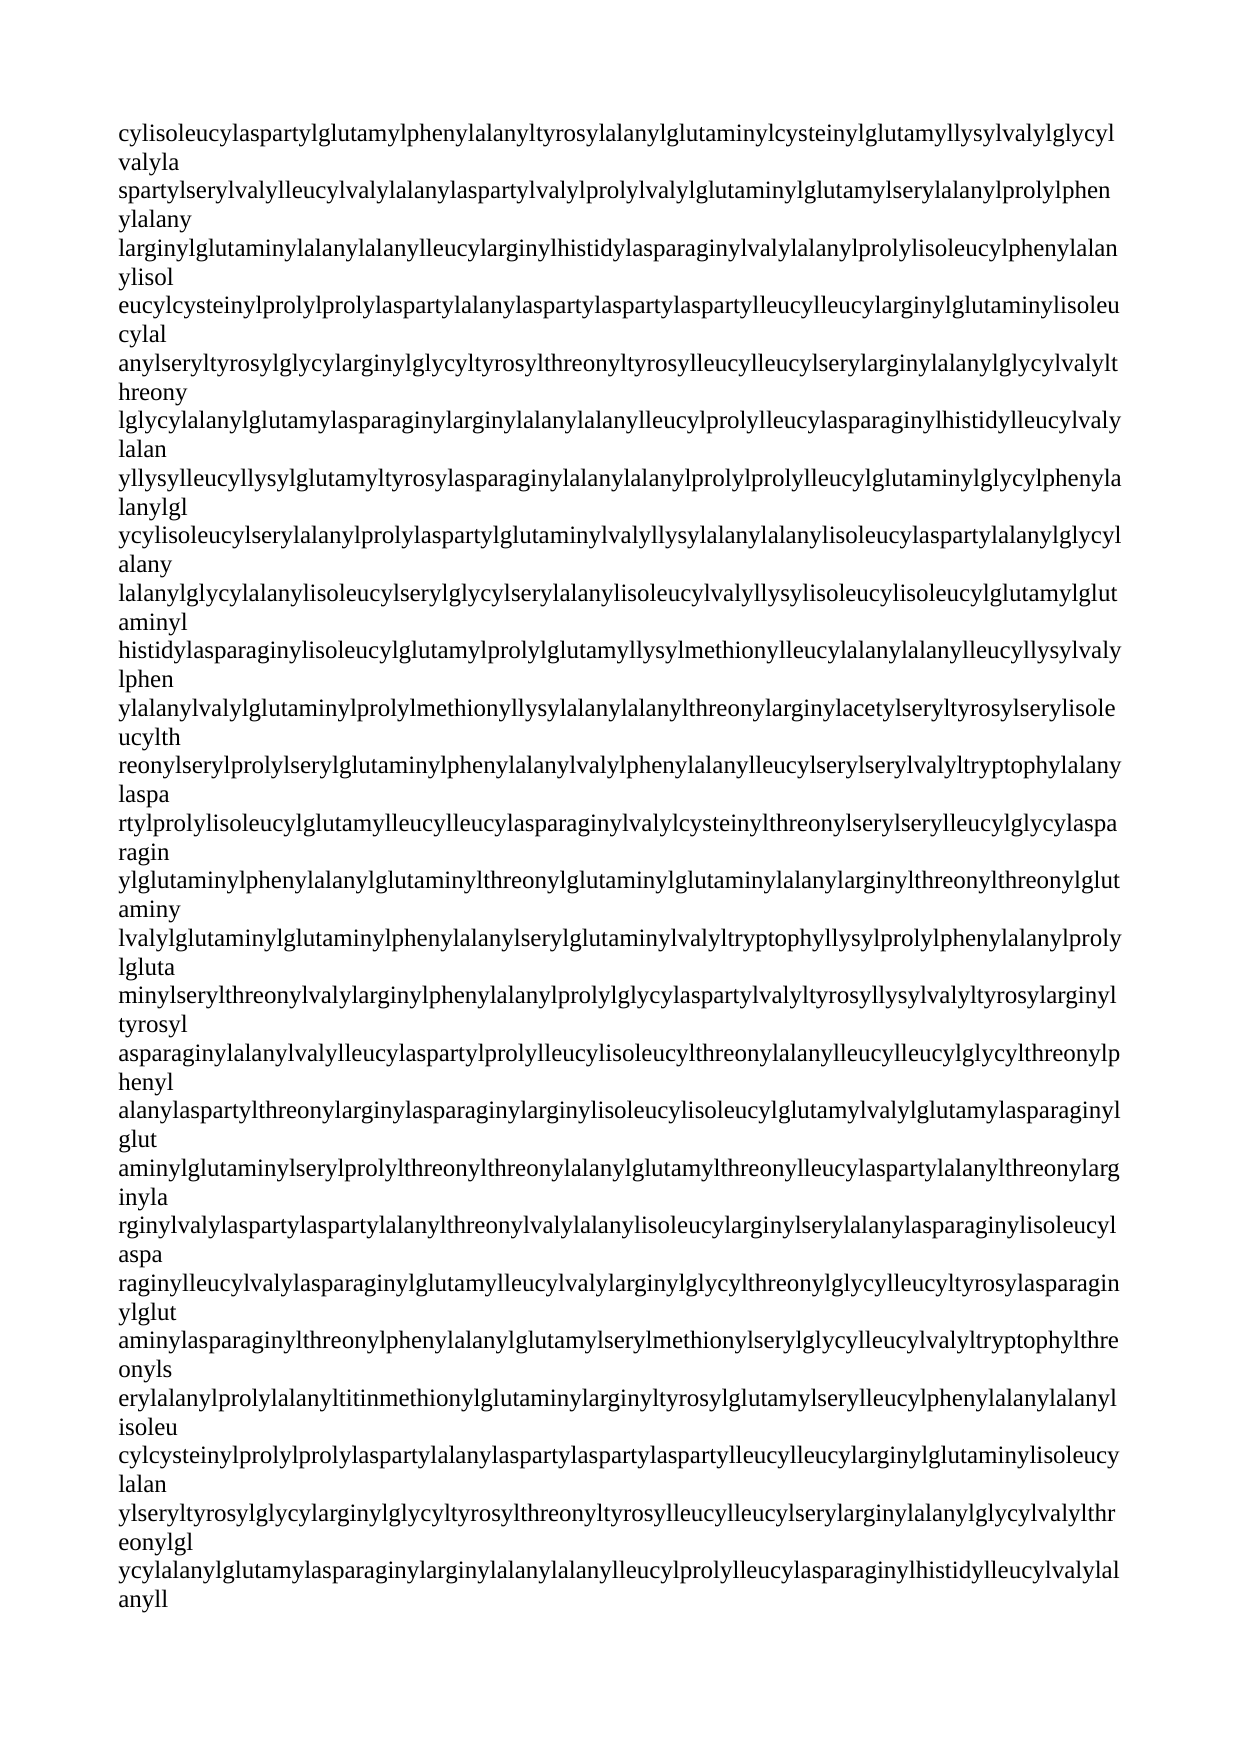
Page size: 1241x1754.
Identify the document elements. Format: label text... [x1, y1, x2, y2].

text cylisoleucylaspartylglutamylphenylalanyltyrosylalanylglutaminylcysteinylglutamyllysylvalylglycylvalyla spartylserylvalylleucylvalylalanylaspartylvalylprolylvalylglutaminylglutamylserylalanylprolylphenylalany larginylglutaminylalanylalanylleucylarginylhistidylasparaginylvalylalanylprolylisoleucylphenylalanylisol eucylcysteinylprolylprolylaspartylalanylaspartylaspartylaspartylleucylleucylarginylglutaminylisoleucylal anylseryltyrosylglycylarginylglycyltyrosylthreonyltyrosylleucylleucylserylarginylalanylglycylvalylthreony lglycylalanylglutamylasparaginylarginylalanylalanylleucylprolylleucylasparaginylhistidylleucylvalylalan yllysylleucyllysylglutamyltyrosylasparaginylalanylalanylprolylprolylleucylglutaminylglycylphenylalanylgl ycylisoleucylserylalanylprolylaspartylglutaminylvalyllysylalanylalanylisoleucylaspartylalanylglycylalany lalanylglycylalanylisoleucylserylglycylserylalanylisoleucylvalyllysylisoleucylisoleucylglutamylglutaminyl histidylasparaginylisoleucylglutamylprolylglutamyllysylmethionylleucylalanylalanylleucyllysylvalylphen ylalanylvalylglutaminylprolylmethionyllysylalanylalanylthreonylarginylacetylseryltyrosylserylisoleucylth reonylserylprolylserylglutaminylphenylalanylvalylphenylalanylleucylserylserylvalyltryptophylalanylaspa rtylprolylisoleucylglutamylleucylleucylasparaginylvalylcysteinylthreonylserylserylleucylglycylasparagin ylglutaminylphenylalanylglutaminylthreonylglutaminylglutaminylalanylarginylthreonylthreonylglutaminy lvalylglutaminylglutaminylphenylalanylserylglutaminylvalyltryptophyllysylprolylphenylalanylprolylgluta minylserylthreonylvalylarginylphenylalanylprolylglycylaspartylvalyltyrosyllysylvalyltyrosylarginyltyrosyl asparaginylalanylvalylleucylaspartylprolylleucylisoleucylthreonylalanylleucylleucylglycylthreonylphenyl alanylaspartylthreonylarginylasparaginylarginylisoleucylisoleucylglutamylvalylglutamylasparaginylglut aminylglutaminylserylprolylthreonylthreonylalanylglutamylthreonylleucylaspartylalanylthreonylarginyla rginylvalylaspartylaspartylalanylthreonylvalylalanylisoleucylarginylserylalanylasparaginylisoleucylaspa raginylleucylvalylasparaginylglutamylleucylvalylarginylglycylthreonylglycylleucyltyrosylasparaginylglut aminylasparaginylthreonylphenylalanylglutamylserylmethionylserylglycylleucylvalyltryptophylthreonyls erylalanylprolylalanyltitinmethionylglutaminylarginyltyrosylglutamylserylleucylphenylalanylalanylisoleu cylcysteinylprolylprolylaspartylalanylaspartylaspartylaspartylleucylleucylarginylglutaminylisoleucylalan ylseryltyrosylglycylarginylglycyltyrosylthreonyltyrosylleucylleucylserylarginylalanylglycylvalylthreonylgl ycylalanylglutamylasparaginylarginylalanylalanylleucylprolylleucylasparaginylhistidylleucylvalylalanyll [118, 118, 1122, 1613]
